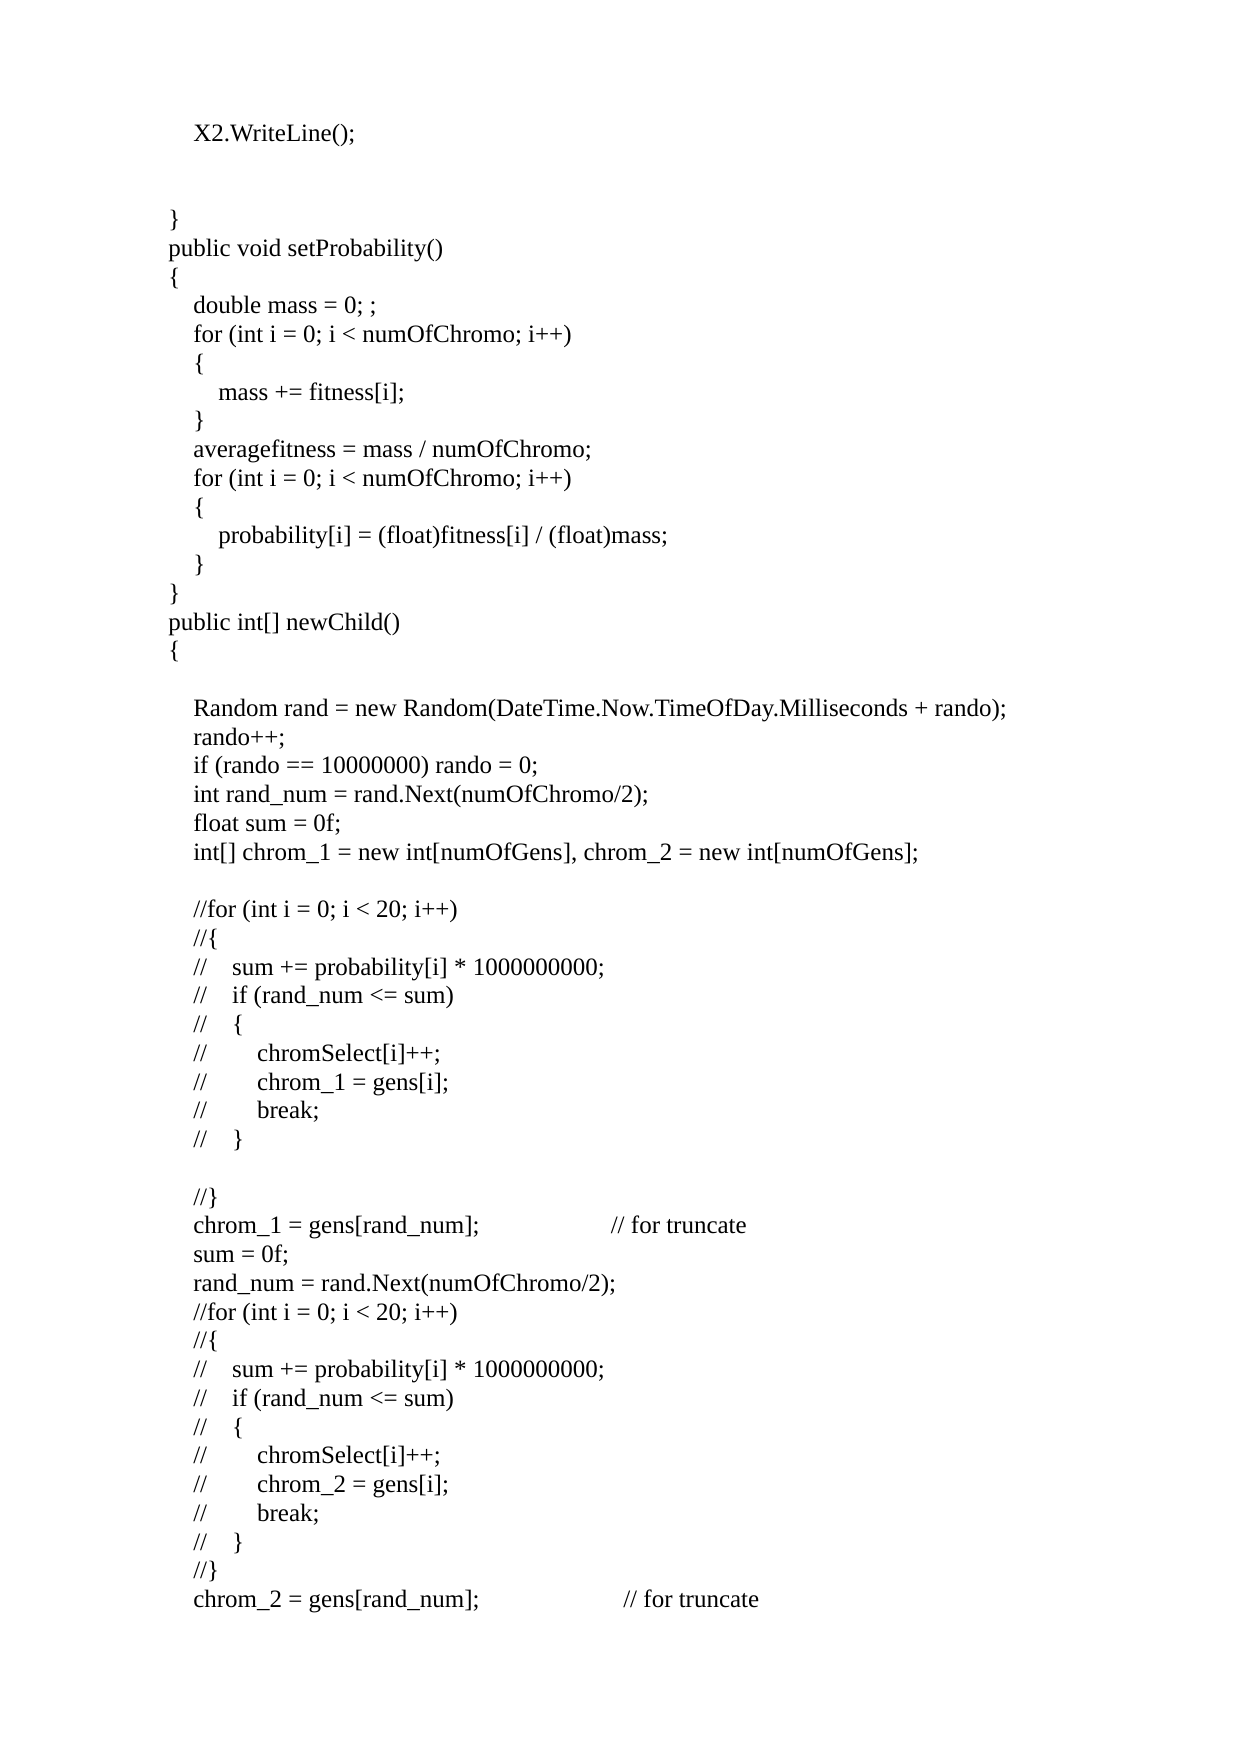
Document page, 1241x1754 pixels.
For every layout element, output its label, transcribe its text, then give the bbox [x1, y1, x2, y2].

text } [118, 578, 1122, 607]
text // chrom_2 = gens[i]; [118, 1469, 1122, 1498]
text } [118, 406, 1122, 434]
text chrom_2 = gens[rand_num]; // for truncate [118, 1584, 1122, 1613]
text // sum += probability[i] * 1000000000; [118, 1354, 1122, 1383]
text double mass = 0; ; [118, 291, 1122, 319]
text Random rand = new Random(DateTime.Now.TimeOfDay.Milliseconds + rando); [118, 693, 1122, 722]
text // break; [118, 1096, 1122, 1124]
text //for (int i = 0; i < 20; i++) [118, 1297, 1122, 1326]
text //} [118, 1556, 1122, 1584]
text mass += fitness[i]; [118, 377, 1122, 406]
text X2.WriteLine(); [118, 118, 1122, 147]
text // { [118, 1009, 1122, 1038]
text public int[] newChild() [118, 607, 1122, 636]
text { [118, 492, 1122, 521]
text averagefitness = mass / numOfChromo; [118, 434, 1122, 463]
text for (int i = 0; i < numOfChromo; i++) [118, 463, 1122, 492]
text int[] chrom_1 = new int[numOfGens], chrom_2 = new int[numOfGens]; [118, 837, 1122, 866]
text rand_num = rand.Next(numOfChromo/2); [118, 1268, 1122, 1297]
text public void setProbability() [118, 233, 1122, 262]
text { [118, 262, 1122, 291]
text // } [118, 1124, 1122, 1153]
text rando++; [118, 722, 1122, 751]
text probability[i] = (float)fitness[i] / (float)mass; [118, 521, 1122, 549]
text // if (rand_num <= sum) [118, 981, 1122, 1009]
text // { [118, 1412, 1122, 1441]
text int rand_num = rand.Next(numOfChromo/2); [118, 779, 1122, 808]
text // chromSelect[i]++; [118, 1038, 1122, 1067]
text if (rando == 10000000) rando = 0; [118, 751, 1122, 779]
text // sum += probability[i] * 1000000000; [118, 952, 1122, 981]
text //{ [118, 1326, 1122, 1354]
text // } [118, 1527, 1122, 1556]
text // break; [118, 1498, 1122, 1527]
text //for (int i = 0; i < 20; i++) [118, 894, 1122, 923]
text //} [118, 1182, 1122, 1211]
text sum = 0f; [118, 1239, 1122, 1268]
text { [118, 348, 1122, 377]
text // chromSelect[i]++; [118, 1441, 1122, 1469]
text float sum = 0f; [118, 808, 1122, 837]
text } [118, 204, 1122, 233]
text chrom_1 = gens[rand_num]; // for truncate [118, 1211, 1122, 1239]
text //{ [118, 923, 1122, 952]
text { [118, 636, 1122, 664]
text // if (rand_num <= sum) [118, 1383, 1122, 1412]
text // chrom_1 = gens[i]; [118, 1067, 1122, 1096]
text for (int i = 0; i < numOfChromo; i++) [118, 319, 1122, 348]
text } [118, 549, 1122, 578]
